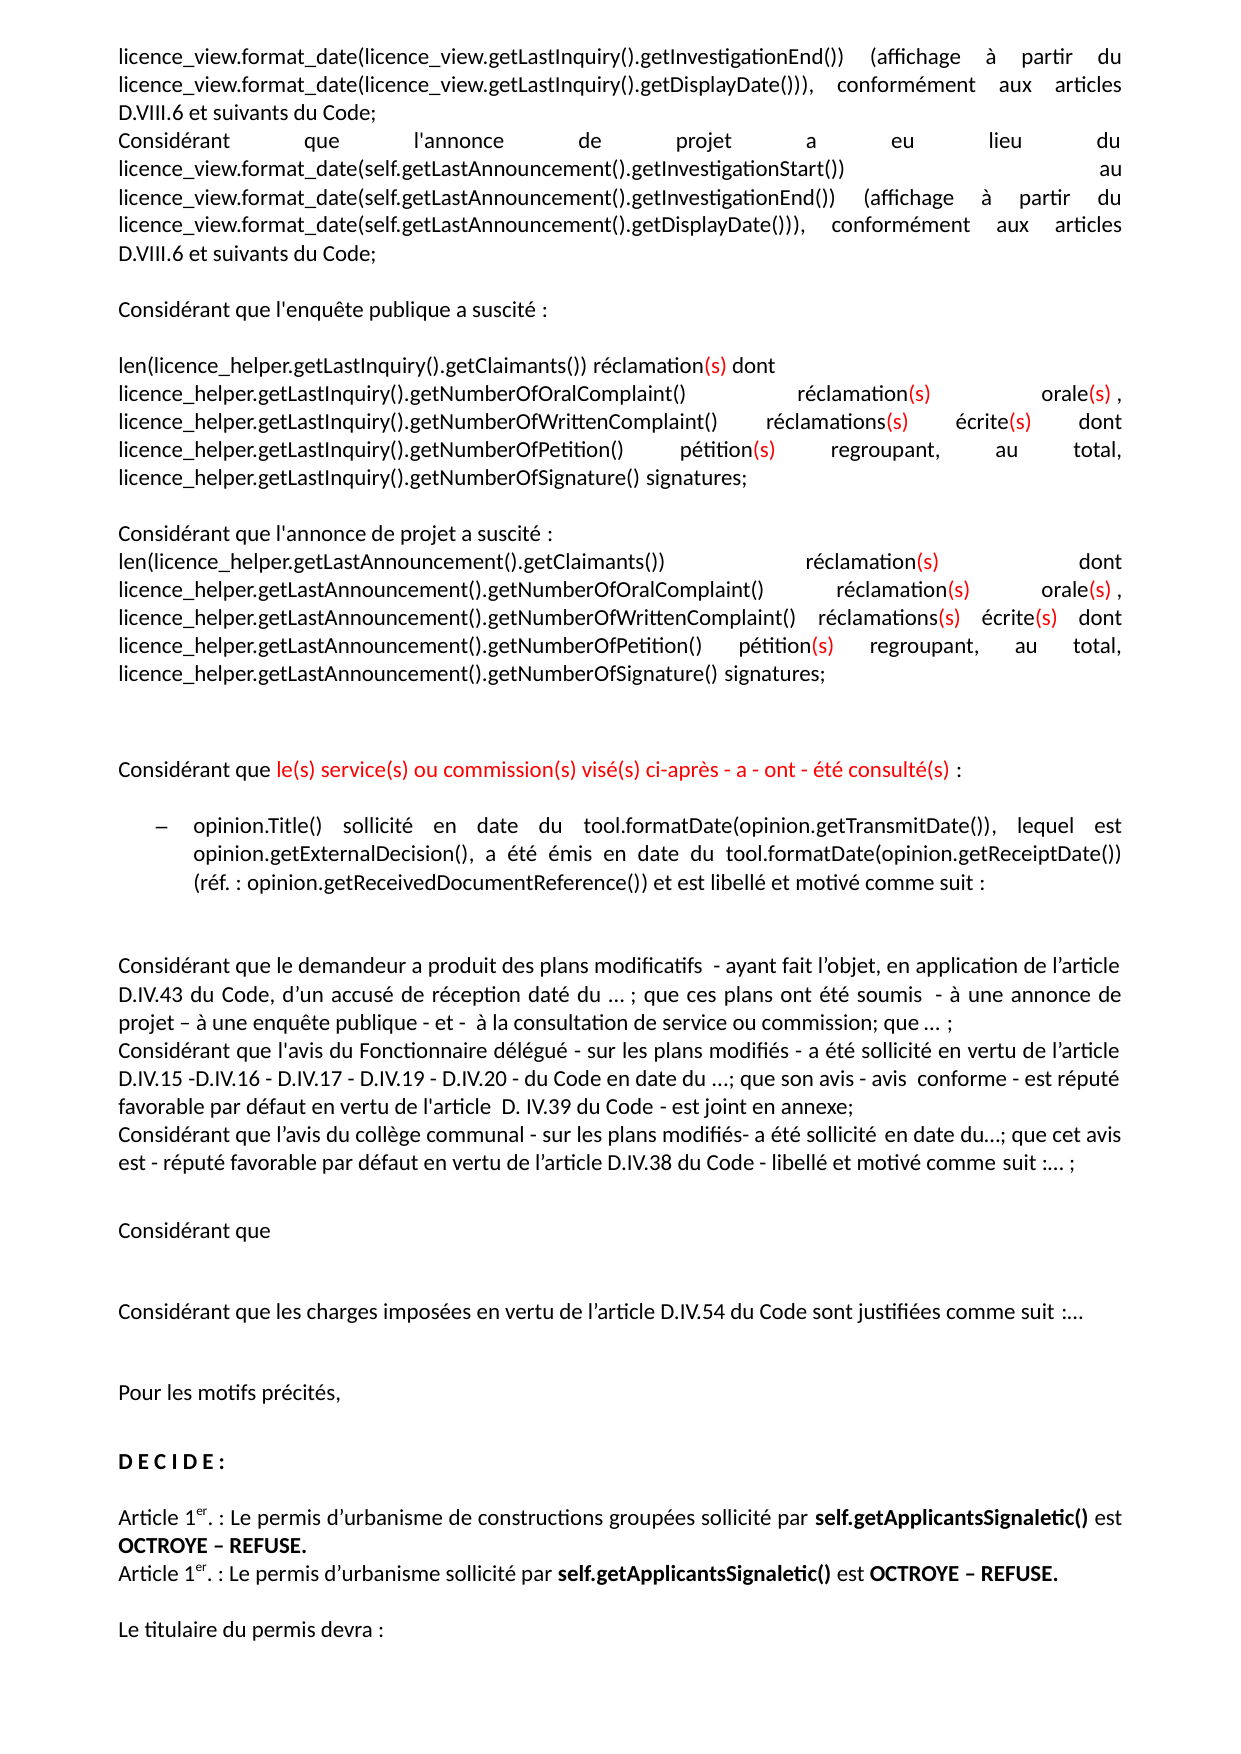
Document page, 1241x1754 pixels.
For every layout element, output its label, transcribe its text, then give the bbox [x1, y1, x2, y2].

text Considérant que le(s) service(s) ou commission(s) visé(s) ci-après - a - ont - été consulté(s) : [118, 756, 1122, 783]
text len(licence_helper.getLastInquiry().getClaimants()) réclamation(s) dont [118, 351, 1122, 379]
text Article 1er. : Le permis d’urbanisme sollicité par self.getApplicantsSignaletic() est OCTROYE – REFUSE. [118, 1559, 1122, 1587]
text Considérant que les charges imposées en vertu de l’article D.IV.54 du Code sont justifiées comme suit :… [118, 1297, 1122, 1325]
text D E C I D E : [118, 1447, 1122, 1475]
text Considérant que l'enquête publique a suscité : [118, 295, 1122, 323]
text licence_view.format_date(licence_view.getLastInquiry().getInvestigationEnd()) (affichage à partir du licence_view.format_date(licence_view.getLastInquiry().getDisplayDate())), conformément aux articles D.VIII.6 et suivants du Code; [118, 42, 1122, 127]
text Considérant que l'annonce de projet a suscité : [118, 519, 1122, 547]
text Considérant que [118, 1216, 1122, 1244]
text Article 1er. : Le permis d’urbanisme de constructions groupées sollicité par self.getApplicantsSignaletic() est OCTROYE – REFUSE. [118, 1503, 1122, 1559]
text Considérant que l'annonce de projet a eu lieu du licence_view.format_date(self.getLastAnnouncement().getInvestigationStart()) au licence_view.format_date(self.getLastAnnouncement().getInvestigationEnd()) (affichage à partir du licence_view.format_date(self.getLastAnnouncement().getDisplayDate())), conformément aux articles D.VIII.6 et suivants du Code; [118, 127, 1122, 267]
text Considérant que l'avis du Fonctionnaire délégué - sur les plans modifiés - a été sollicité en vertu de l’article D.IV.15 -D.IV.16 - D.IV.17 - D.IV.19 - D.IV.20 - du Code en date du ...; que son avis - avis conforme - est réputé favorable par défaut en vertu de l'article D. IV.39 du Code - est joint en annexe; [118, 1036, 1122, 1120]
text licence_helper.getLastInquiry().getNumberOfOralComplaint() réclamation(s) orale(s) , licence_helper.getLastInquiry().getNumberOfWrittenComplaint() réclamations(s) écrite(s) dont licence_helper.getLastInquiry().getNumberOfPetition() pétition(s) regroupant, au total, licence_helper.getLastInquiry().getNumberOfSignature() signatures; [118, 379, 1122, 491]
text Pour les motifs précités, [118, 1378, 1122, 1406]
text Considérant que le demandeur a produit des plans modificatifs - ayant fait l’objet, en application de l’article D.IV.43 du Code, d’un accusé de réception daté du … ; que ces plans ont été soumis - à une annonce de projet – à une enquête publique - et - à la consultation de service ou commission; que … ; [118, 952, 1122, 1036]
text Considérant que l’avis du collège communal - sur les plans modifiés- a été sollicité en date du…; que cet avis est - réputé favorable par défaut en vertu de l’article D.IV.38 du Code - libellé et motivé comme suit :… ; [118, 1120, 1122, 1176]
text Le titulaire du permis devra : [118, 1615, 1122, 1643]
list opinion.Title() sollicité en date du tool.formatDate(opinion.getTransmitDate()), lequel est opinion.getExternalDecision(), a été émis en date du tool.formatDate(opinion.getReceiptDate()) (réf. : opinion.getReceivedDocumentReference()) et est libellé et motivé comme suit : [156, 812, 1122, 896]
text len(licence_helper.getLastAnnouncement().getClaimants()) réclamation(s) dont licence_helper.getLastAnnouncement().getNumberOfOralComplaint() réclamation(s) orale(s) , licence_helper.getLastAnnouncement().getNumberOfWrittenComplaint() réclamations(s) écrite(s) dont licence_helper.getLastAnnouncement().getNumberOfPetition() pétition(s) regroupant, au total, licence_helper.getLastAnnouncement().getNumberOfSignature() signatures; [118, 547, 1122, 687]
